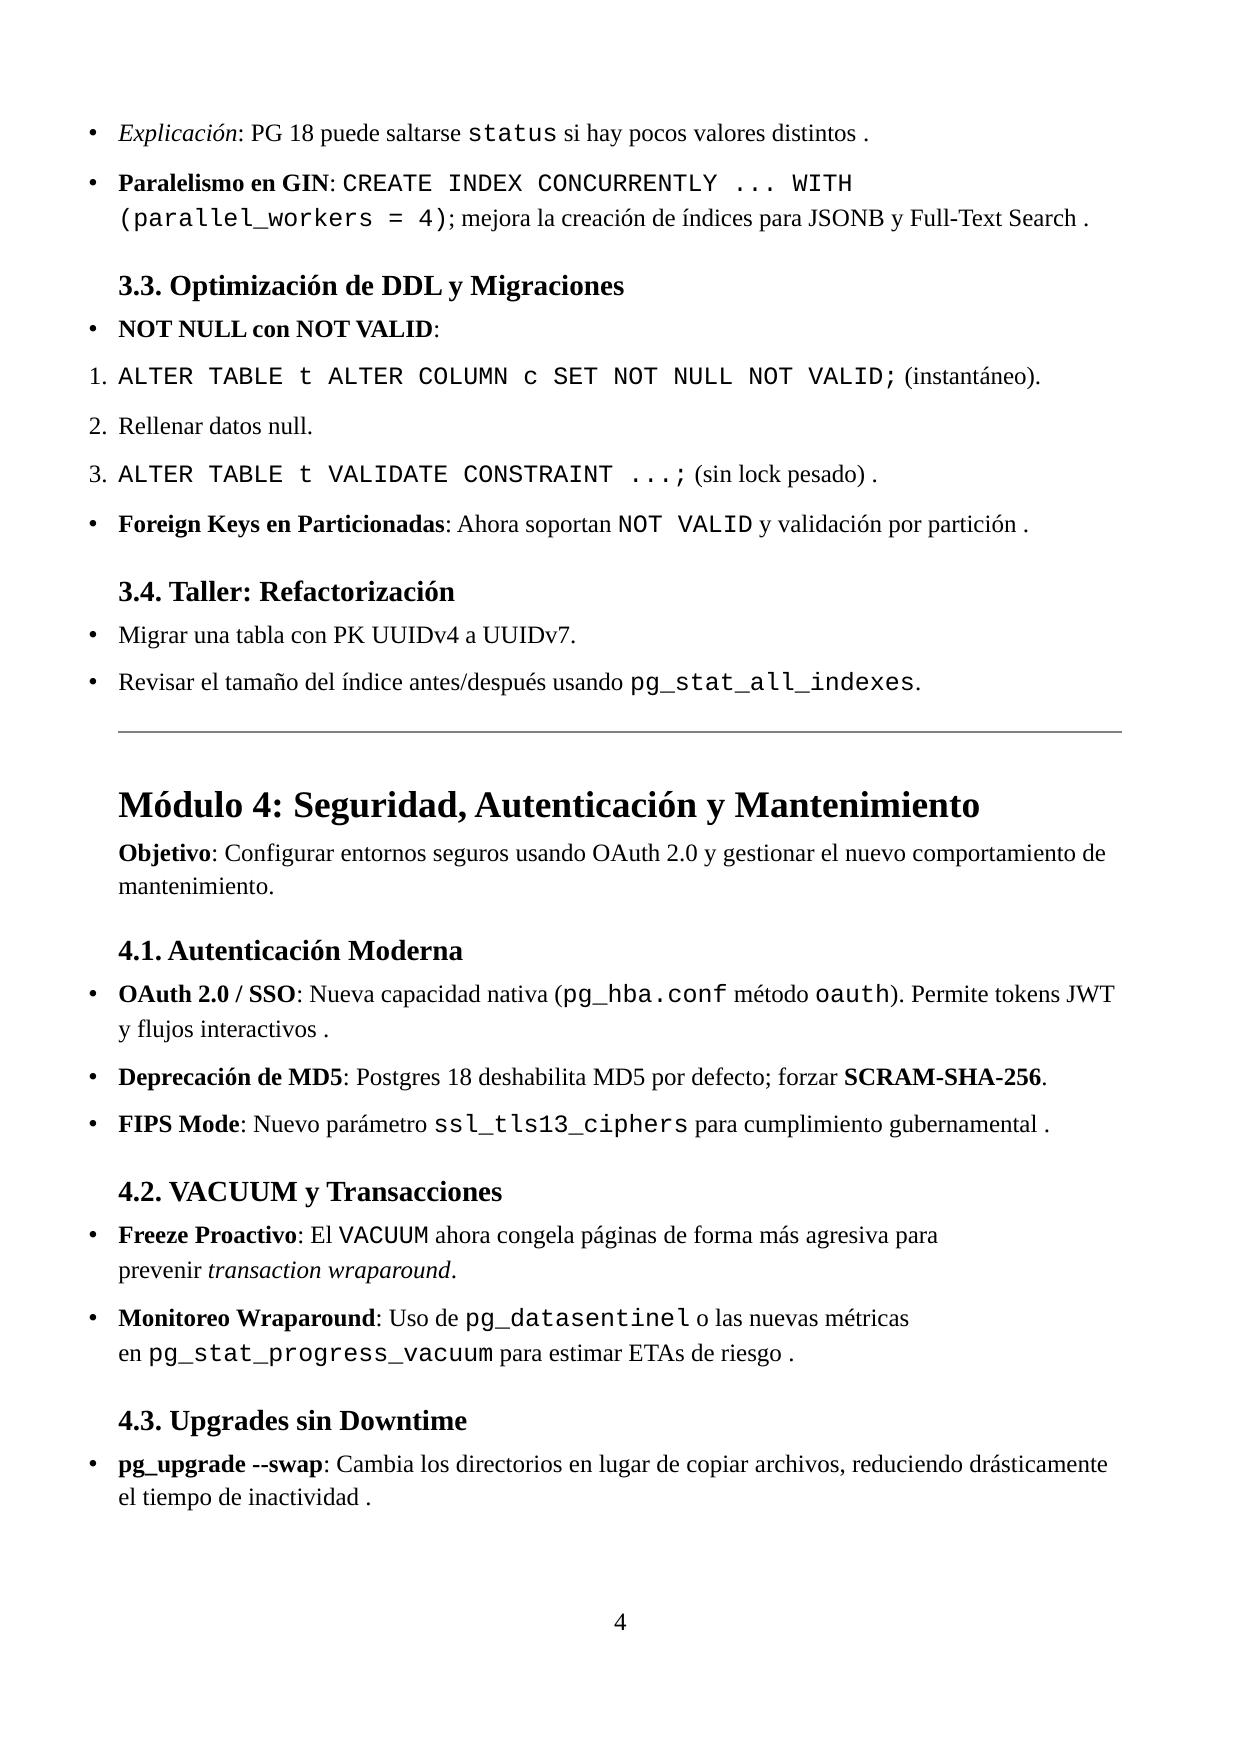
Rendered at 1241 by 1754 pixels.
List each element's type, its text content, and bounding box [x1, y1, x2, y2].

subtitle Módulo 4: Seguridad, Autenticación y Mantenimiento [118, 782, 1122, 826]
list pg_upgrade --swap: Cambia los directorios en lugar de copiar archivos, reduciendo drásticamente el tiempo de inactividad . [118, 1449, 1122, 1510]
list Explicación: PG 18 puede saltarse status si hay pocos valores distintos . [118, 118, 1122, 149]
list Paralelismo en GIN: CREATE INDEX CONCURRENTLY ... WITH (parallel_workers = 4); mejora la creación de índices para JSONB y Full-Text Search . [118, 168, 1122, 234]
list Foreign Keys en Particionadas: Ahora soportan NOT VALID y validación por partición . [118, 509, 1122, 540]
list OAuth 2.0 / SSO: Nueva capacidad nativa (pg_hba.conf método oauth). Permite tokens JWT y flujos interactivos . [118, 979, 1122, 1043]
list ALTER TABLE t VALIDATE CONSTRAINT ...; (sin lock pesado) . [118, 459, 1122, 490]
list ALTER TABLE t ALTER COLUMN c SET NOT NULL NOT VALID; (instantáneo). [118, 361, 1122, 392]
list Revisar el tamaño del índice antes/después usando pg_stat_all_indexes. [118, 667, 1122, 698]
list Rellenar datos null. [118, 411, 1122, 440]
list Migrar una tabla con PK UUIDv4 a UUIDv7. [118, 620, 1122, 648]
subtitle 4.1. Autenticación Moderna [118, 933, 1122, 967]
subtitle 4.3. Upgrades sin Downtime [118, 1403, 1122, 1436]
list Freeze Proactivo: El VACUUM ahora congela páginas de forma más agresiva para prevenir transaction wraparound. [118, 1220, 1122, 1284]
list Monitoreo Wraparound: Uso de pg_datasentinel o las nuevas métricas en pg_stat_progress_vacuum para estimar ETAs de riesgo . [118, 1303, 1122, 1369]
text Objetivo: Configurar entornos seguros usando OAuth 2.0 y gestionar el nuevo comportamiento de mantenimiento. [118, 838, 1122, 900]
subtitle 4.2. VACUUM y Transacciones [118, 1174, 1122, 1208]
list FIPS Mode: Nuevo parámetro ssl_tls13_ciphers para cumplimiento gubernamental . [118, 1109, 1122, 1140]
subtitle 3.3. Optimización de DDL y Migraciones [118, 268, 1122, 301]
list Deprecación de MD5: Postgres 18 deshabilita MD5 por defecto; forzar SCRAM-SHA-256. [118, 1062, 1122, 1091]
subtitle 3.4. Taller: Refactorización [118, 574, 1122, 607]
list NOT NULL con NOT VALID: [118, 314, 1122, 343]
